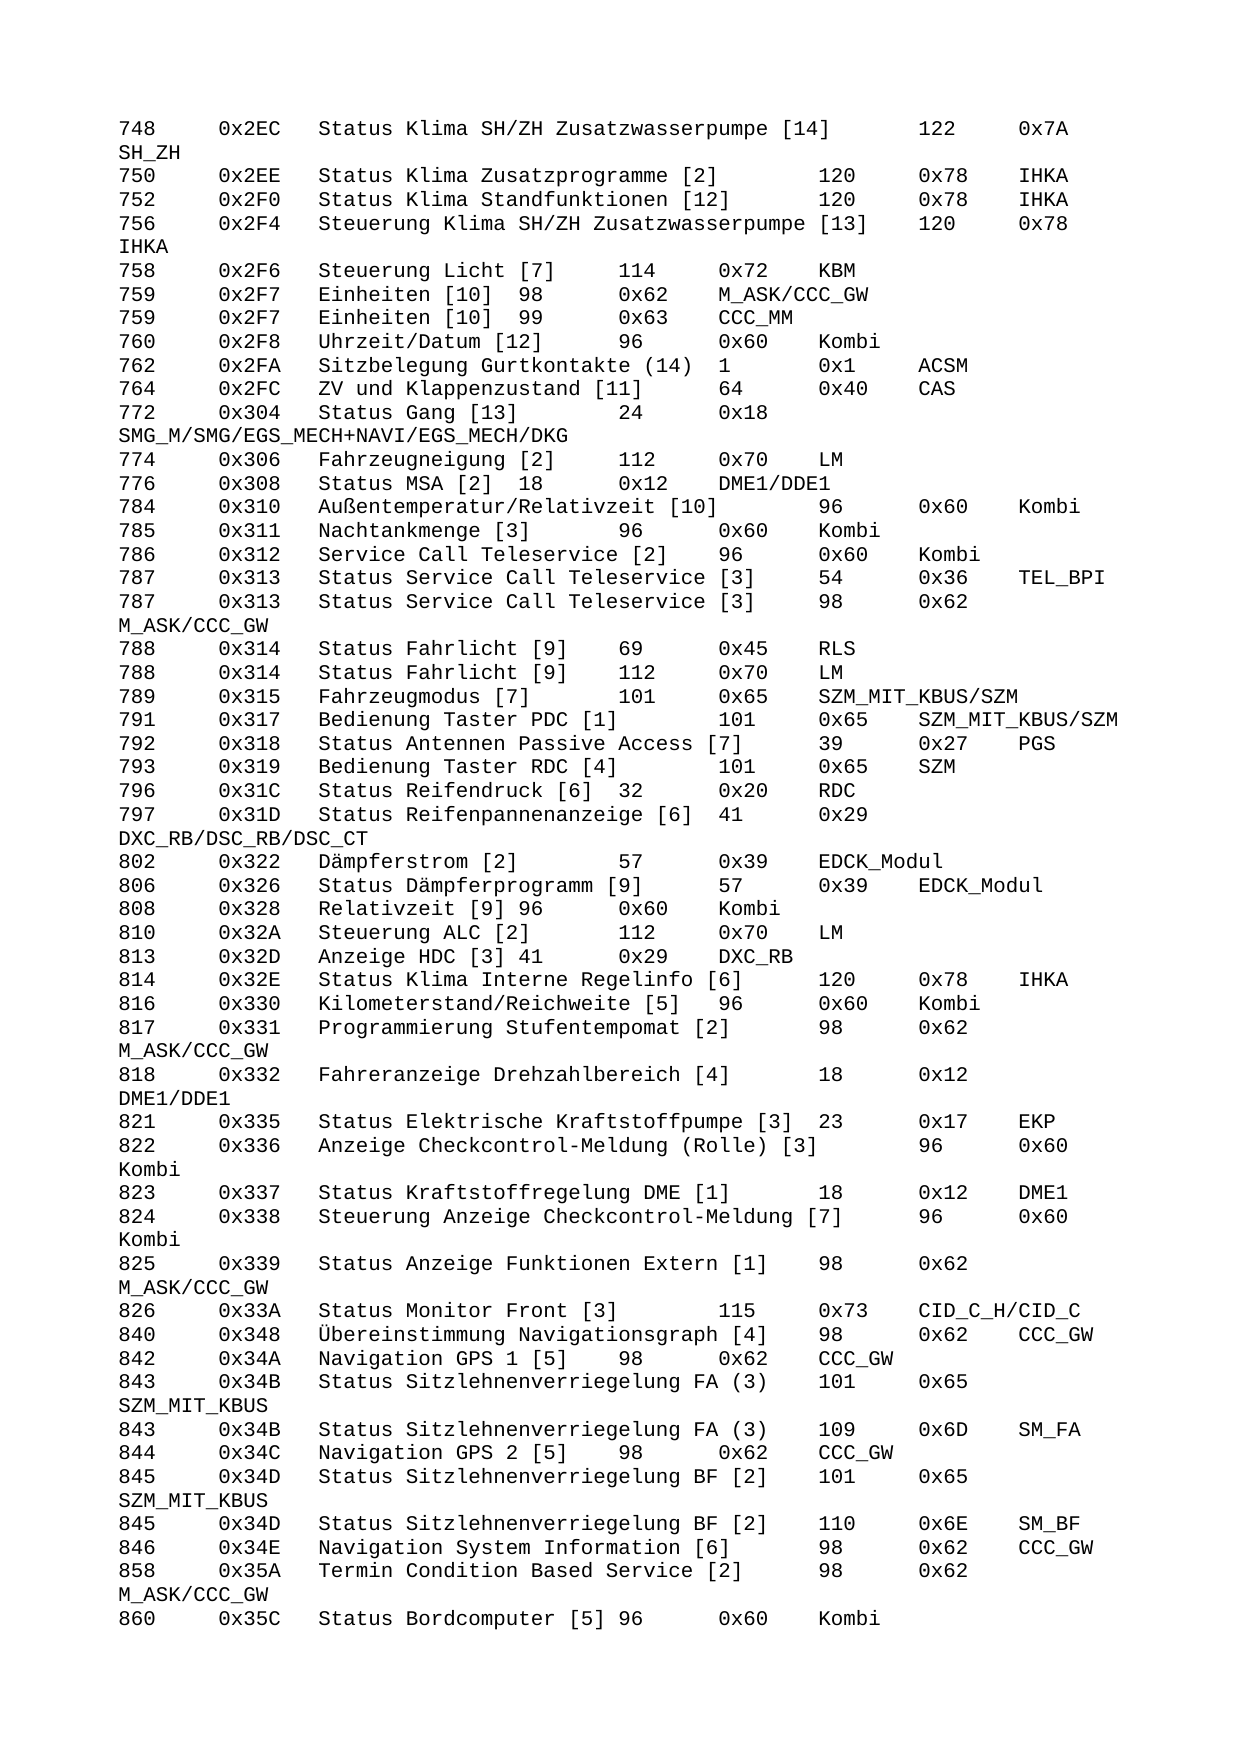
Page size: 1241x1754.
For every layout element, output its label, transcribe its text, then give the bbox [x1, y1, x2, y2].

text 796 0x31C Status Reifendruck [6] 32 0x20 RDC [118, 780, 1122, 804]
text 787 0x313 Status Service Call Teleservice [3] 98 0x62 M_ASK/CCC_GW [118, 591, 1122, 638]
text 759 0x2F7 Einheiten [10] 98 0x62 M_ASK/CCC_GW [118, 284, 1122, 307]
text 808 0x328 Relativzeit [9] 96 0x60 Kombi [118, 898, 1122, 922]
text 748 0x2EC Status Klima SH/ZH Zusatzwasserpumpe [14] 122 0x7A SH_ZH [118, 118, 1122, 165]
text 772 0x304 Status Gang [13] 24 0x18 SMG_M/SMG/EGS_MECH+NAVI/EGS_MECH/DKG [118, 402, 1122, 449]
text 793 0x319 Bedienung Taster RDC [4] 101 0x65 SZM [118, 757, 1122, 780]
text 826 0x33A Status Monitor Front [3] 115 0x73 CID_C_H/CID_C [118, 1300, 1122, 1324]
text 824 0x338 Steuerung Anzeige Checkcontrol-Meldung [7] 96 0x60 Kombi [118, 1206, 1122, 1253]
text 825 0x339 Status Anzeige Funktionen Extern [1] 98 0x62 M_ASK/CCC_GW [118, 1253, 1122, 1300]
text 818 0x332 Fahreranzeige Drehzahlbereich [4] 18 0x12 DME1/DDE1 [118, 1064, 1122, 1111]
text 846 0x34E Navigation System Information [6] 98 0x62 CCC_GW [118, 1537, 1122, 1561]
text 791 0x317 Bedienung Taster PDC [1] 101 0x65 SZM_MIT_KBUS/SZM [118, 709, 1122, 733]
text 817 0x331 Programmierung Stufentempomat [2] 98 0x62 M_ASK/CCC_GW [118, 1017, 1122, 1064]
text 787 0x313 Status Service Call Teleservice [3] 54 0x36 TEL_BPI [118, 567, 1122, 591]
text 762 0x2FA Sitzbelegung Gurtkontakte (14) 1 0x1 ACSM [118, 354, 1122, 378]
text 842 0x34A Navigation GPS 1 [5] 98 0x62 CCC_GW [118, 1348, 1122, 1371]
text 858 0x35A Termin Condition Based Service [2] 98 0x62 M_ASK/CCC_GW [118, 1561, 1122, 1608]
text 756 0x2F4 Steuerung Klima SH/ZH Zusatzwasserpumpe [13] 120 0x78 IHKA [118, 213, 1122, 260]
text 752 0x2F0 Status Klima Standfunktionen [12] 120 0x78 IHKA [118, 189, 1122, 213]
text 806 0x326 Status Dämpferprogramm [9] 57 0x39 EDCK_Modul [118, 875, 1122, 898]
text 758 0x2F6 Steuerung Licht [7] 114 0x72 KBM [118, 260, 1122, 284]
text 760 0x2F8 Uhrzeit/Datum [12] 96 0x60 Kombi [118, 331, 1122, 354]
text 789 0x315 Fahrzeugmodus [7] 101 0x65 SZM_MIT_KBUS/SZM [118, 686, 1122, 709]
text 776 0x308 Status MSA [2] 18 0x12 DME1/DDE1 [118, 473, 1122, 496]
text 814 0x32E Status Klima Interne Regelinfo [6] 120 0x78 IHKA [118, 969, 1122, 993]
text 860 0x35C Status Bordcomputer [5] 96 0x60 Kombi [118, 1608, 1122, 1631]
text 764 0x2FC ZV und Klappenzustand [11] 64 0x40 CAS [118, 378, 1122, 402]
text 822 0x336 Anzeige Checkcontrol-Meldung (Rolle) [3] 96 0x60 Kombi [118, 1135, 1122, 1182]
text 792 0x318 Status Antennen Passive Access [7] 39 0x27 PGS [118, 733, 1122, 757]
text 788 0x314 Status Fahrlicht [9] 112 0x70 LM [118, 662, 1122, 686]
text 823 0x337 Status Kraftstoffregelung DME [1] 18 0x12 DME1 [118, 1182, 1122, 1206]
text 845 0x34D Status Sitzlehnenverriegelung BF [2] 110 0x6E SM_BF [118, 1513, 1122, 1537]
text 774 0x306 Fahrzeugneigung [2] 112 0x70 LM [118, 449, 1122, 473]
text 802 0x322 Dämpferstrom [2] 57 0x39 EDCK_Modul [118, 851, 1122, 875]
text 759 0x2F7 Einheiten [10] 99 0x63 CCC_MM [118, 307, 1122, 331]
text 786 0x312 Service Call Teleservice [2] 96 0x60 Kombi [118, 544, 1122, 567]
text 784 0x310 Außentemperatur/Relativzeit [10] 96 0x60 Kombi [118, 496, 1122, 520]
text 821 0x335 Status Elektrische Kraftstoffpumpe [3] 23 0x17 EKP [118, 1111, 1122, 1135]
text 844 0x34C Navigation GPS 2 [5] 98 0x62 CCC_GW [118, 1442, 1122, 1466]
text 843 0x34B Status Sitzlehnenverriegelung FA (3) 109 0x6D SM_FA [118, 1419, 1122, 1442]
text 810 0x32A Steuerung ALC [2] 112 0x70 LM [118, 922, 1122, 946]
text 840 0x348 Übereinstimmung Navigationsgraph [4] 98 0x62 CCC_GW [118, 1324, 1122, 1348]
text 813 0x32D Anzeige HDC [3] 41 0x29 DXC_RB [118, 946, 1122, 969]
text 785 0x311 Nachtankmenge [3] 96 0x60 Kombi [118, 520, 1122, 544]
text 843 0x34B Status Sitzlehnenverriegelung FA (3) 101 0x65 SZM_MIT_KBUS [118, 1371, 1122, 1419]
text 845 0x34D Status Sitzlehnenverriegelung BF [2] 101 0x65 SZM_MIT_KBUS [118, 1466, 1122, 1513]
text 816 0x330 Kilometerstand/Reichweite [5] 96 0x60 Kombi [118, 993, 1122, 1017]
text 788 0x314 Status Fahrlicht [9] 69 0x45 RLS [118, 638, 1122, 662]
text 797 0x31D Status Reifenpannenanzeige [6] 41 0x29 DXC_RB/DSC_RB/DSC_CT [118, 804, 1122, 851]
text 750 0x2EE Status Klima Zusatzprogramme [2] 120 0x78 IHKA [118, 165, 1122, 189]
